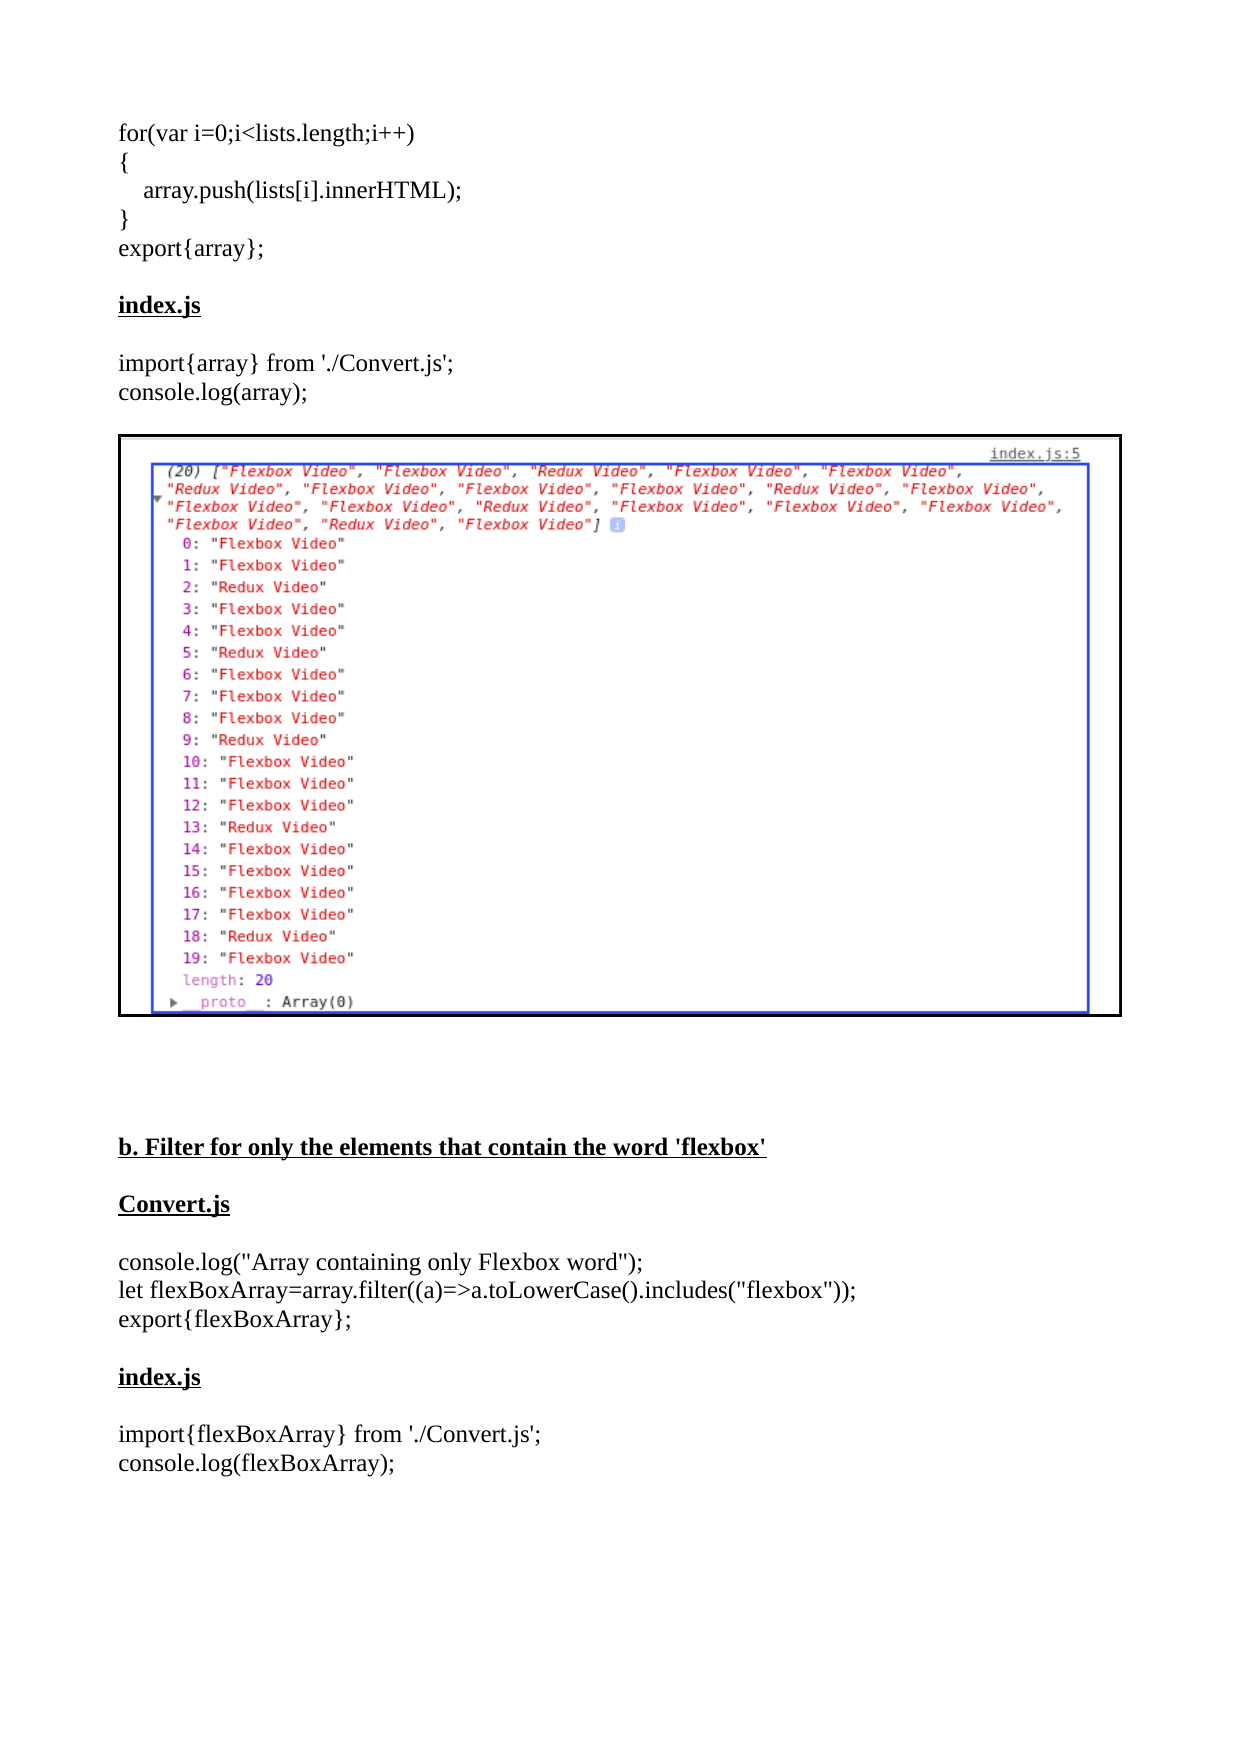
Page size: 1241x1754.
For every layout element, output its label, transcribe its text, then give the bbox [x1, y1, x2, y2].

text console.log(array); [118, 377, 1122, 406]
text console.log(flexBoxArray); [118, 1448, 1122, 1477]
text { [118, 147, 1122, 176]
text let flexBoxArray=array.filter((a)=>a.toLowerCase().includes("flexbox")); [118, 1276, 1122, 1304]
text Convert.js [118, 1189, 1122, 1218]
text b. Filter for only the elements that contain the word 'flexbox' [118, 1132, 1122, 1161]
text import{array} from './Convert.js'; [118, 348, 1122, 377]
text export{array}; [118, 233, 1122, 262]
picture [121, 437, 1120, 1014]
text index.js [118, 1362, 1122, 1391]
text } [118, 204, 1122, 233]
text for(var i=0;i<lists.length;i++) [118, 118, 1122, 147]
text index.js [118, 291, 1122, 319]
text export{flexBoxArray}; [118, 1304, 1122, 1333]
text console.log("Array containing only Flexbox word"); [118, 1247, 1122, 1276]
text array.push(lists[i].innerHTML); [118, 176, 1122, 204]
text import{flexBoxArray} from './Convert.js'; [118, 1419, 1122, 1448]
